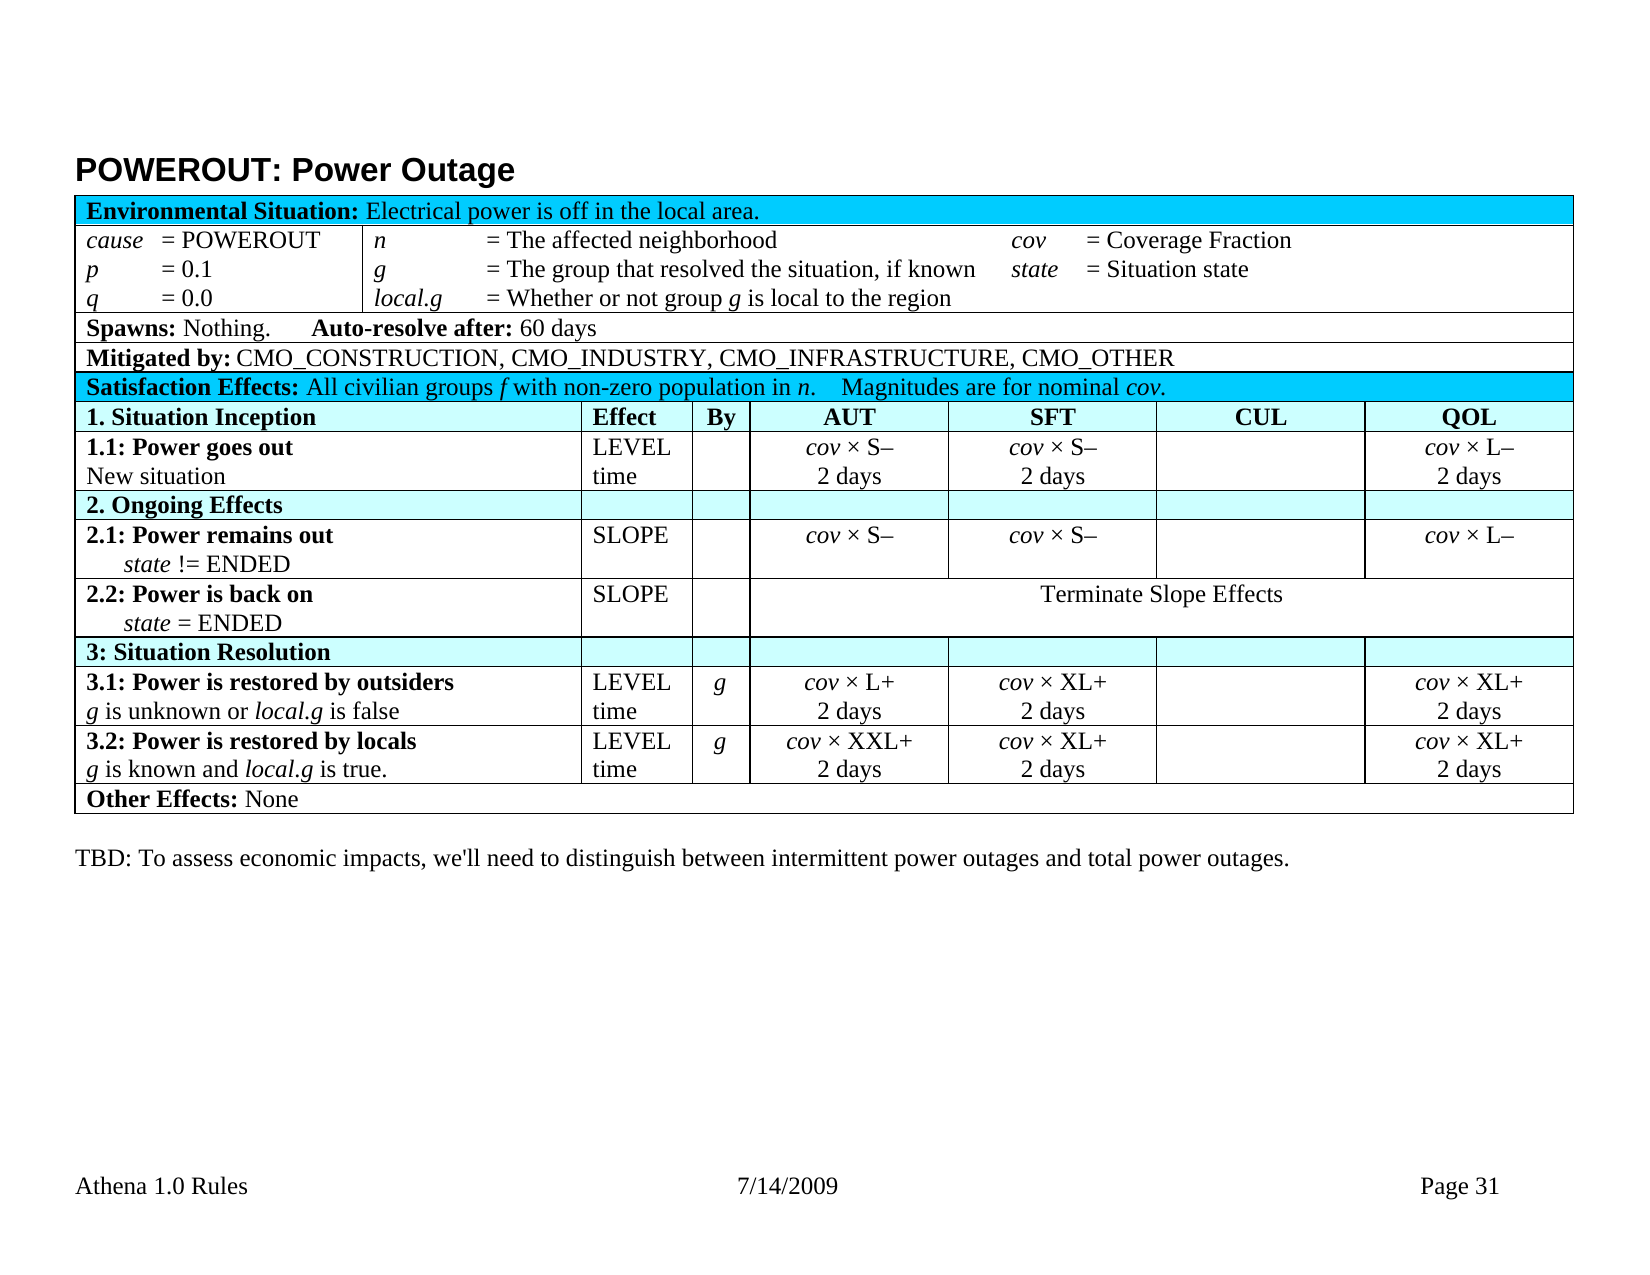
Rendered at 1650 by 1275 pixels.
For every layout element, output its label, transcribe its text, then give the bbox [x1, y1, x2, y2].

text POWEROUT: Power Outage [75, 150, 1575, 188]
table_cell SLOPE [582, 579, 692, 636]
table_cell cov × S– [751, 520, 948, 578]
table_cell [582, 638, 692, 666]
table_cell cov × XL+ 2 days [1366, 667, 1573, 725]
table_cell cov × XL+ 2 days [949, 726, 1156, 783]
table_cell [1366, 638, 1573, 666]
table_cell SLOPE [582, 520, 692, 578]
table_cell Other Effects: None [76, 784, 1573, 813]
table_cell 3.1: Power is restored by outsiders g is unknown or local.g is false [76, 667, 581, 725]
table_cell QOL [1366, 402, 1573, 431]
table_cell Mitigated by: CMO_CONSTRUCTION, CMO_INDUSTRY, CMO_INFRASTRUCTURE, CMO_OTHER [76, 343, 1573, 371]
table_cell [751, 491, 948, 519]
table_cell [949, 638, 1156, 666]
table_cell 1. Situation Inception [76, 402, 581, 431]
table_cell [1157, 726, 1364, 783]
table_cell [1157, 667, 1364, 725]
table_cell Terminate Slope Effects [751, 579, 1573, 636]
table_cell [1157, 638, 1364, 666]
table_cell Spawns: Nothing. Auto-resolve after: 60 days [76, 313, 1573, 342]
table_cell By [693, 402, 749, 431]
table_cell cov × XL+ 2 days [949, 667, 1156, 725]
table_cell [1157, 491, 1364, 519]
table_cell [693, 491, 749, 519]
table_cell cause = POWEROUT p = 0.1 q = 0.0 [76, 226, 362, 312]
table_cell g [693, 667, 749, 725]
table_cell cov × S– 2 days [751, 432, 948, 489]
table_cell cov × L+ 2 days [751, 667, 948, 725]
table_cell [582, 491, 692, 519]
table_cell g [693, 726, 749, 783]
table_cell LEVEL time [582, 432, 692, 489]
table_cell SFT [949, 402, 1156, 431]
table_cell Satisfaction Effects: All civilian groups f with non-zero population in n. Magnitudes are for nominal cov. [76, 373, 1573, 401]
table_cell cov × XXL+ 2 days [751, 726, 948, 783]
table_cell n = The affected neighborhood cov = Coverage Fraction g = The group that resolved the situation, if known state = Situation state local.g = Whether or not group g is local to the region [363, 226, 1573, 312]
table_cell cov × S– [949, 520, 1156, 578]
table_cell [949, 491, 1156, 519]
table_cell cov × S– 2 days [949, 432, 1156, 489]
table_cell 3.2: Power is restored by locals g is known and local.g is true. [76, 726, 581, 783]
table_cell cov × XL+ 2 days [1366, 726, 1573, 783]
table_cell [751, 638, 948, 666]
table_cell 1.1: Power goes out New situation [76, 432, 581, 489]
table_cell [1157, 520, 1364, 578]
table_cell [693, 579, 749, 636]
table_cell Effect [582, 402, 692, 431]
table_cell [693, 520, 749, 578]
text TBD: To assess economic impacts, we'll need to distinguish between intermittent power outages and total power outages. [75, 843, 1575, 872]
table_cell [693, 432, 749, 489]
table_cell CUL [1157, 402, 1364, 431]
table_cell 2.1: Power remains out state != ENDED [76, 520, 581, 578]
table_cell LEVEL time [582, 726, 692, 783]
table_cell 2.2: Power is back on state = ENDED [76, 579, 581, 636]
table_cell [693, 638, 749, 666]
table_cell cov × L– 2 days [1366, 432, 1573, 489]
table_cell LEVEL time [582, 667, 692, 725]
table_cell [1157, 432, 1364, 489]
table_cell 3: Situation Resolution [76, 638, 581, 666]
table_cell AUT [751, 402, 948, 431]
table_cell [1366, 491, 1573, 519]
table_cell 2. Ongoing Effects [76, 491, 581, 519]
table_header Environmental Situation: Electrical power is off in the local area. [76, 196, 1573, 224]
table_cell cov × L– [1366, 520, 1573, 578]
